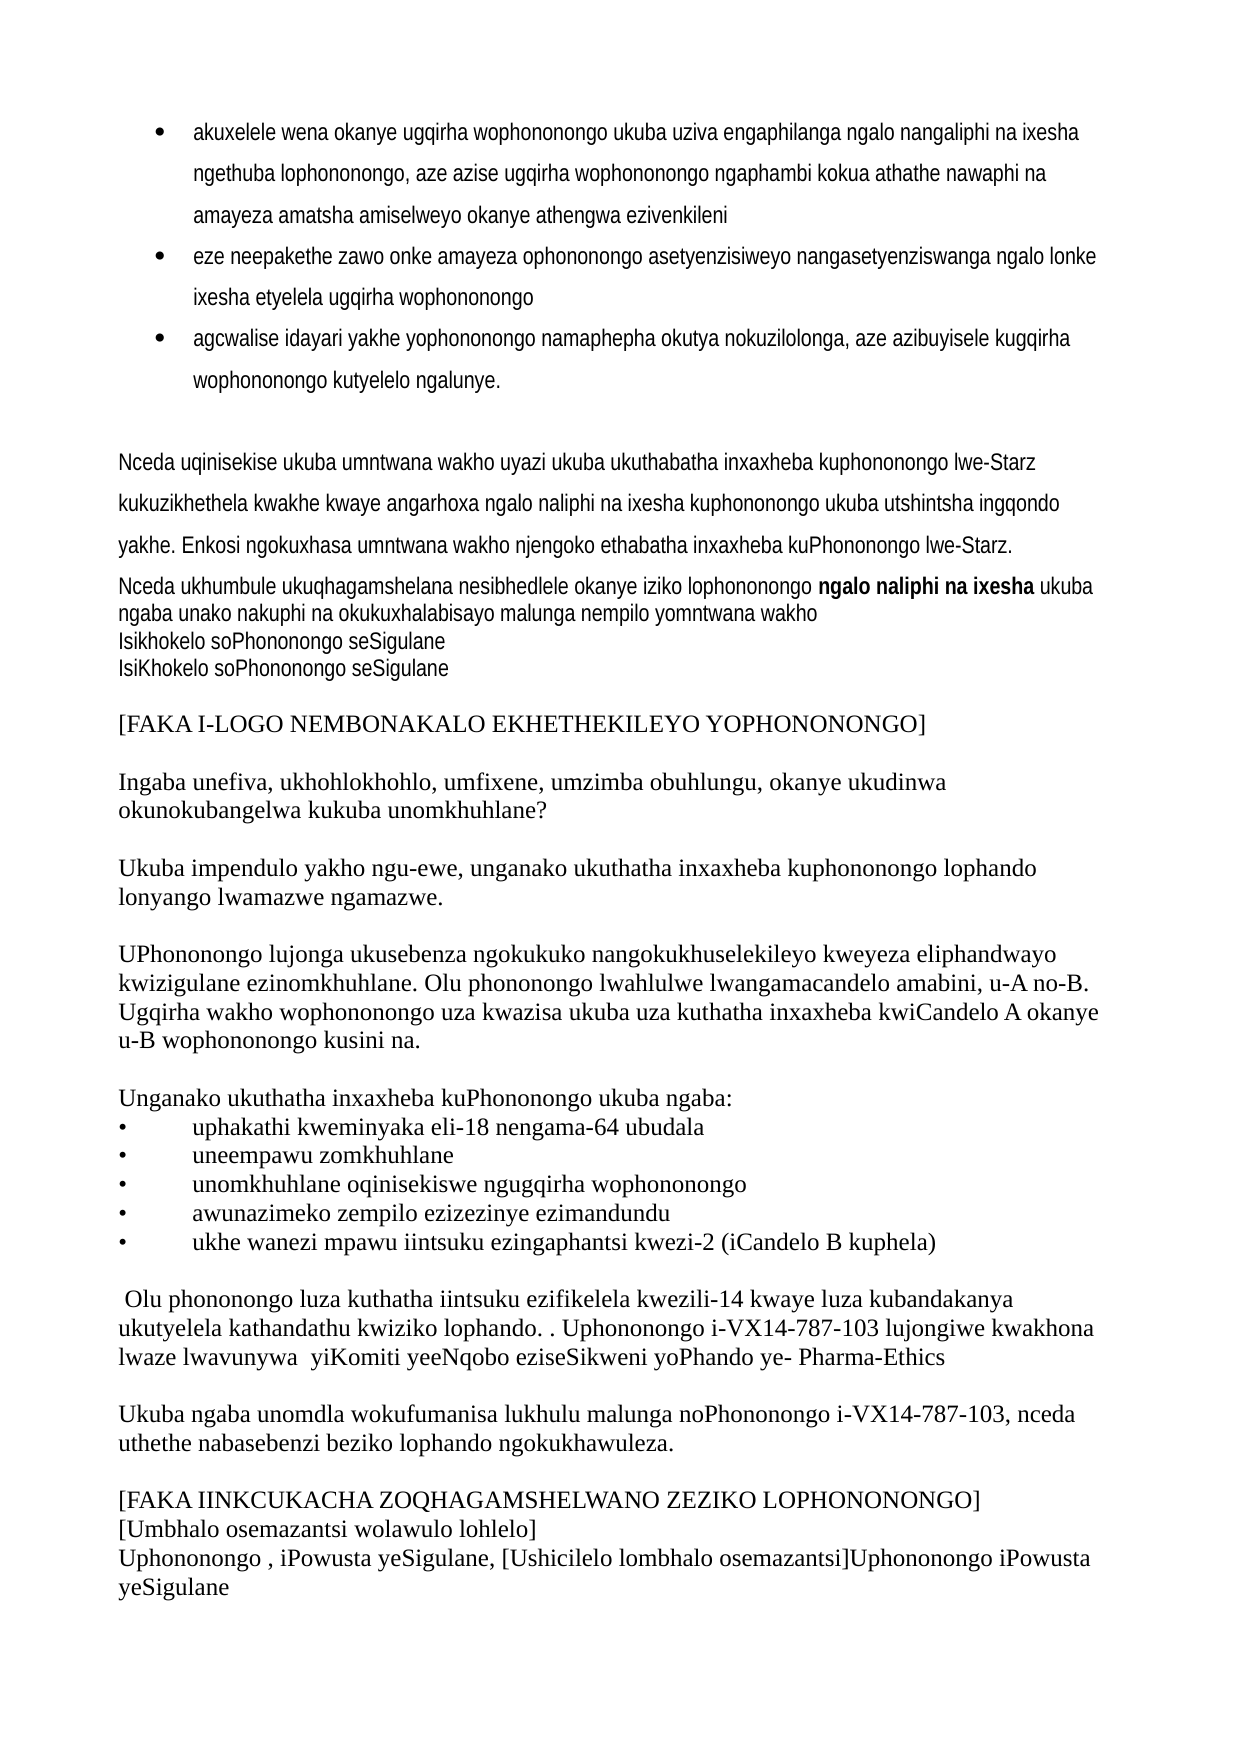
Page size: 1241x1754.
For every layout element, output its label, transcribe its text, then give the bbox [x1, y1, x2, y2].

text Ukuba ngaba unomdla wokufumanisa lukhulu malunga noPhononongo i-VX14-787-103, nceda uthethe nabasebenzi beziko lophando ngokukhawuleza. [118, 1399, 1122, 1457]
text • awunazimeko zempilo ezizezinye ezimandundu [118, 1198, 1122, 1227]
text Ingaba unefiva, ukhohlokhohlo, umfixene, umzimba obuhlungu, okanye ukudinwa okunokubangelwa kukuba unomkhuhlane? [118, 767, 1122, 824]
text IsiKhokelo soPhononongo seSigulane [118, 654, 1122, 682]
text [FAKA I-LOGO NEMBONAKALO EKHETHEKILEYO YOPHONONONGO] [118, 709, 1122, 738]
text UPhononongo lujonga ukusebenza ngokukuko nangokukhuselekileyo kweyeza eliphandwayo kwizigulane ezinomkhuhlane. Olu phononongo lwahlulwe lwangamacandelo amabini, u-A no-B. Ugqirha wakho wophononongo uza kwazisa ukuba uza kuthatha inxaxheba kwiCandelo A okanye u-B wophononongo kusini na. [118, 939, 1122, 1054]
text Nceda ukhumbule ukuqhagamshelana nesibhedlele okanye iziko lophononongo ngalo naliphi na ixesha ukuba ngaba unako nakuphi na okukuxhalabisayo malunga nempilo yomntwana wakho [118, 572, 1122, 627]
text Unganako ukuthatha inxaxheba kuPhononongo ukuba ngaba: [118, 1083, 1122, 1112]
text Nceda uqinisekise ukuba umntwana wakho uyazi ukuba ukuthabatha inxaxheba kuphononongo lwe-Starz kukuzikhethela kwakhe kwaye angarhoxa ngalo naliphi na ixesha kuphononongo ukuba utshintsha ingqondo yakhe. Enkosi ngokuxhasa umntwana wakho njengoko ethabatha inxaxheba kuPhononongo lwe-Starz. [118, 448, 1122, 558]
text • uneempawu zomkhuhlane [118, 1141, 1122, 1169]
text • ukhe wanezi mpawu iintsuku ezingaphantsi kwezi-2 (iCandelo B kuphela) [118, 1227, 1122, 1256]
text Olu phononongo luza kuthatha iintsuku ezifikelela kwezili-14 kwaye luza kubandakanya ukutyelela kathandathu kwiziko lophando. . Uphononongo i-VX14-787-103 lujongiwe kwakhona lwaze lwavunywa yiKomiti yeeNqobo eziseSikweni yoPhando ye- Pharma-Ethics [118, 1284, 1122, 1371]
list akuxelele wena okanye ugqirha wophononongo ukuba uziva engaphilanga ngalo nangaliphi na ixesha ngethuba lophononongo, aze azise ugqirha wophononongo ngaphambi kokua athathe nawaphi na amayeza amatsha amiselweyo okanye athengwa ezivenkileni [156, 118, 1122, 228]
text • uphakathi kweminyaka eli-18 nengama-64 ubudala [118, 1112, 1122, 1141]
list agcwalise idayari yakhe yophononongo namaphepha okutya nokuzilolonga, aze azibuyisele kugqirha wophononongo kutyelelo ngalunye. [156, 324, 1122, 393]
list eze neepakethe zawo onke amayeza ophononongo asetyenzisiweyo nangasetyenziswanga ngalo lonke ixesha etyelela ugqirha wophononongo [156, 242, 1122, 311]
text [FAKA IINKCUKACHA ZOQHAGAMSHELWANO ZEZIKO LOPHONONONGO] [118, 1486, 1122, 1514]
text [Umbhalo osemazantsi wolawulo lohlelo] [118, 1514, 1122, 1543]
text Ukuba impendulo yakho ngu-ewe, unganako ukuthatha inxaxheba kuphononongo lophando lonyango lwamazwe ngamazwe. [118, 853, 1122, 911]
text Uphononongo , iPowusta yeSigulane, [Ushicilelo lombhalo osemazantsi]Uphononongo iPowusta yeSigulane [118, 1543, 1122, 1601]
text Isikhokelo soPhononongo seSigulane [118, 627, 1122, 654]
text • unomkhuhlane oqinisekiswe ngugqirha wophononongo [118, 1169, 1122, 1198]
